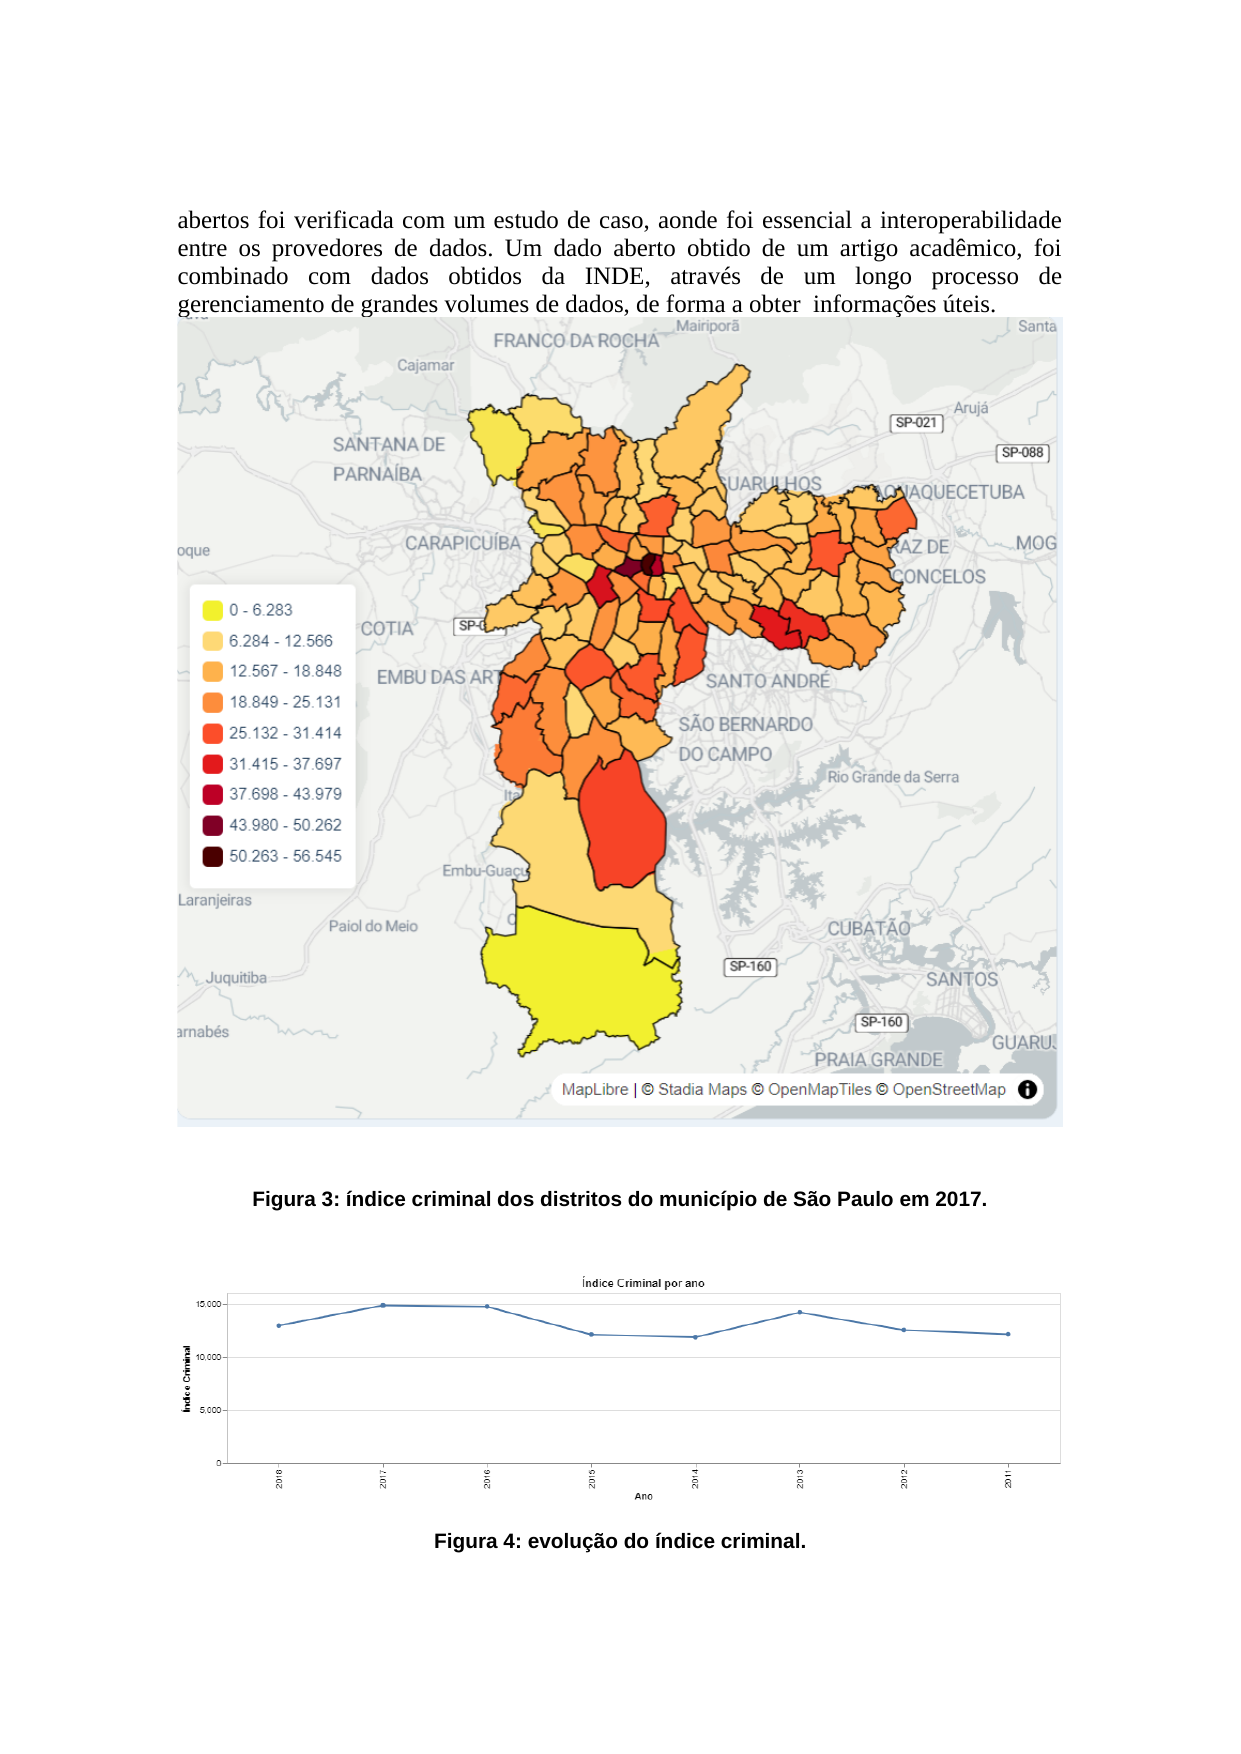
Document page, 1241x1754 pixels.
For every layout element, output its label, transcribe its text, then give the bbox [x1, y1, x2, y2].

picture [177, 317, 1063, 1127]
text Figura 3: índice criminal dos distritos do município de São Paulo em 2017. [177, 1187, 1063, 1210]
picture [177, 1274, 1063, 1505]
text Figura 4: evolução do índice criminal. [177, 1505, 1063, 1553]
text abertos foi verificada com um estudo de caso, aonde foi essencial a interoperabilidade entre os provedores de dados. Um dado aberto obtido de um artigo acadêmico, foi combinado com dados obtidos da INDE, através de um longo processo de gerenciamento de grandes volumes de dados, de forma a obter informações úteis. [177, 207, 1063, 317]
